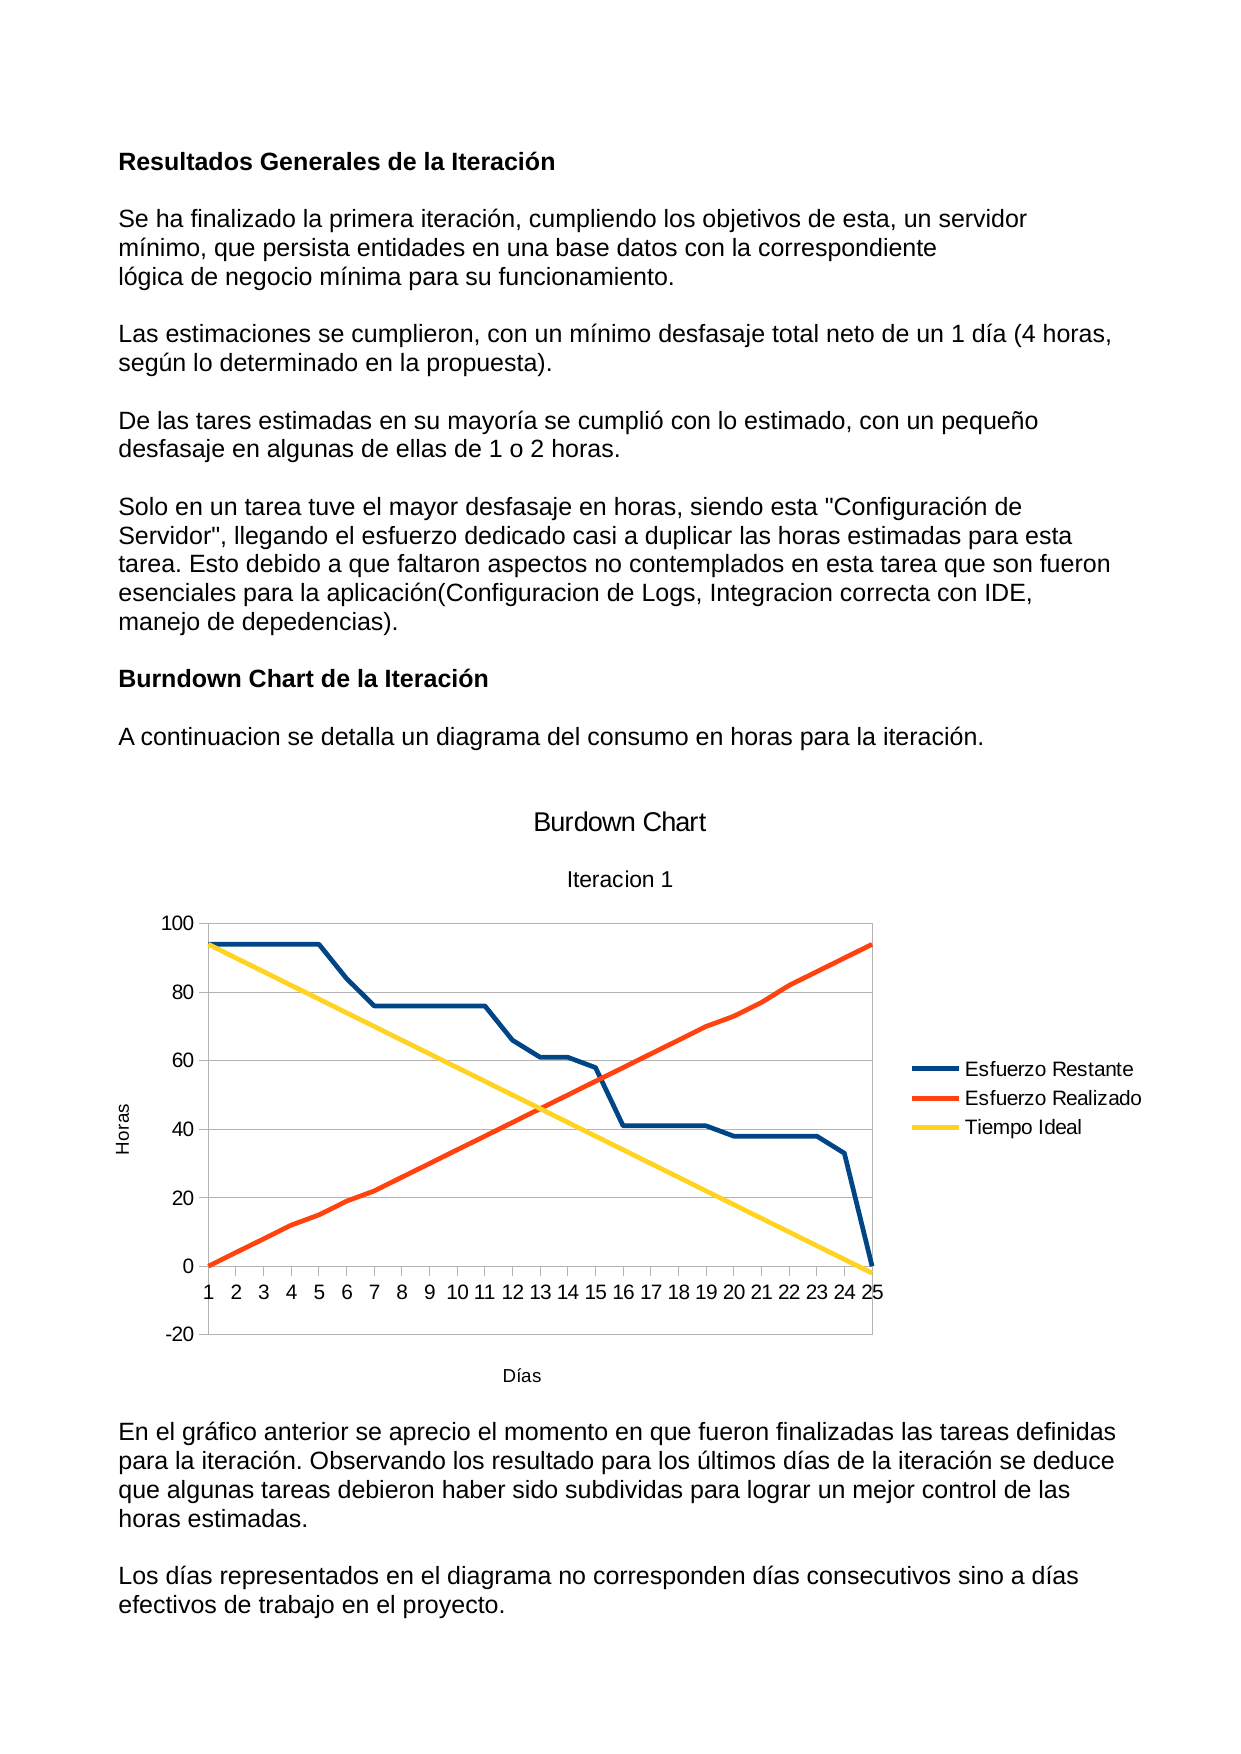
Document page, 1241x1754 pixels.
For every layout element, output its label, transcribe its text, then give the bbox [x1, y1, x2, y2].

text Solo en un tarea tuve el mayor desfasaje en horas, siendo esta "Configuración de Servidor", llegando el esfuerzo dedicado casi a duplicar las horas estimadas para esta tarea. Esto debido a que faltaron aspectos no contemplados en esta tarea que son fueron esenciales para la aplicación(Configuracion de Logs, Integracion correcta con IDE, manejo de depedencias). [118, 492, 1122, 636]
text lógica de negocio mínima para su funcionamiento. [118, 262, 1122, 291]
text De las tares estimadas en su mayoría se cumplió con lo estimado, con un pequeño desfasaje en algunas de ellas de 1 o 2 horas. [118, 406, 1122, 463]
text Las estimaciones se cumplieron, con un mínimo desfasaje total neto de un 1 día (4 horas, según lo determinado en la propuesta). [118, 319, 1122, 377]
text A continuacion se detalla un diagrama del consumo en horas para la iteración. [118, 722, 1122, 751]
text Los días representados en el diagrama no corresponden días consecutivos sino a días efectivos de trabajo en el proyecto. [118, 1561, 1122, 1619]
text En el gráfico anterior se aprecio el momento en que fueron finalizadas las tareas definidas para la iteración. Observando los resultado para los últimos días de la iteración se deduce que algunas tareas debieron haber sido subdividas para lograr un mejor control de las horas estimadas. [118, 1418, 1122, 1532]
text Burndown Chart de la Iteración [118, 664, 1122, 693]
text Se ha finalizado la primera iteración, cumpliendo los objetivos de esta, un servidor mínimo, que persista entidades en una base datos con la correspondiente [118, 204, 1122, 262]
text Resultados Generales de la Iteración [118, 147, 1122, 176]
